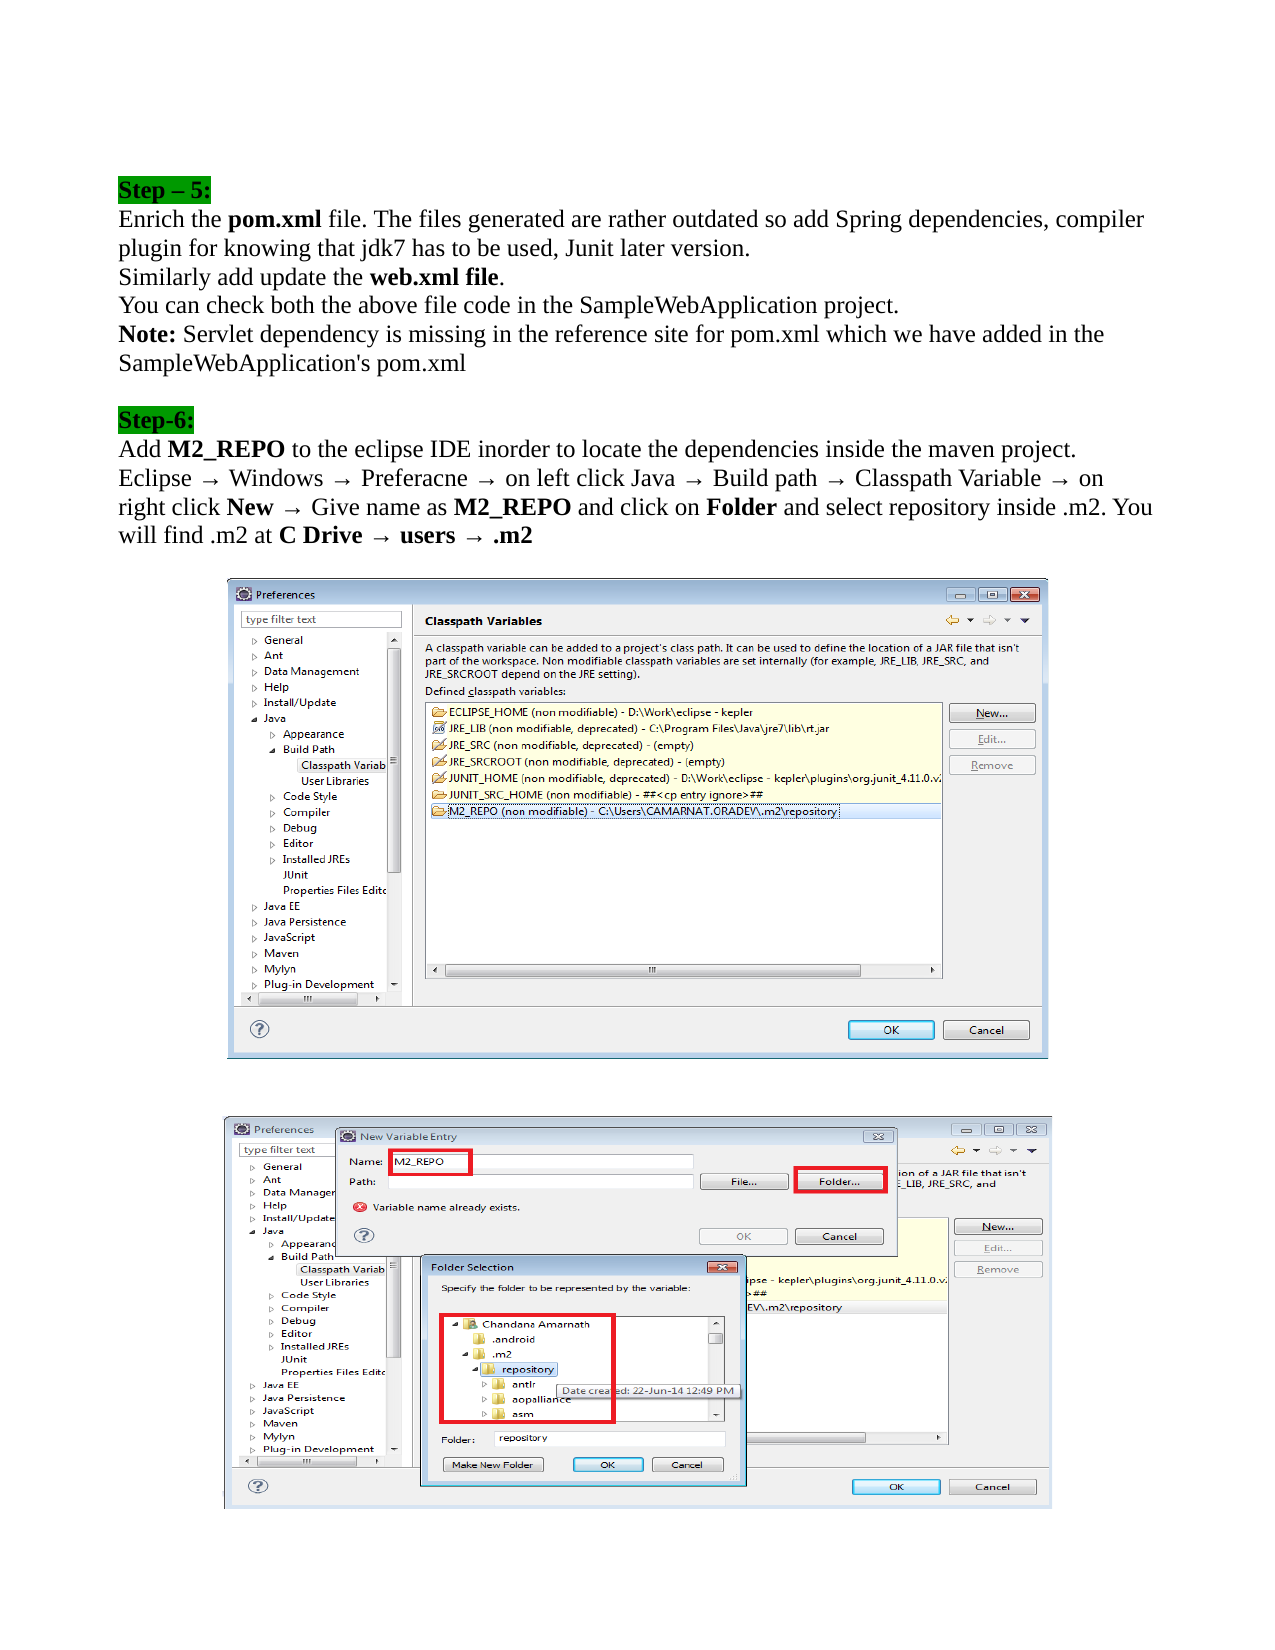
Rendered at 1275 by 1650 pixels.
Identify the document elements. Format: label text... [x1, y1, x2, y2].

text Step-6: [118, 406, 1157, 434]
text Note: Servlet dependency is missing in the reference site for pom.xml which we have added in the SampleWebApplication's pom.xml [118, 319, 1157, 377]
text Enrich the pom.xml file. The files generated are rather outdated so add Spring dependencies, compiler plugin for knowing that jdk7 has to be used, Junit later version. [118, 204, 1157, 262]
picture [227, 578, 1049, 1059]
text You can check both the above file code in the SampleWebApplication project. [118, 291, 1157, 319]
text Add M2_REPO to the eclipse IDE inorder to locate the dependencies inside the maven project. [118, 434, 1157, 463]
text Similarly add update the web.xml file. [118, 262, 1157, 291]
picture [222, 1116, 1053, 1509]
text Eclipse → Windows → Preferacne → on left click Java → Build path → Classpath Variable → on right click New → Give name as M2_REPO and click on Folder and select repository inside .m2. You will find .m2 at C Drive → users → .m2 [118, 463, 1157, 549]
text Step – 5: [118, 176, 1157, 204]
